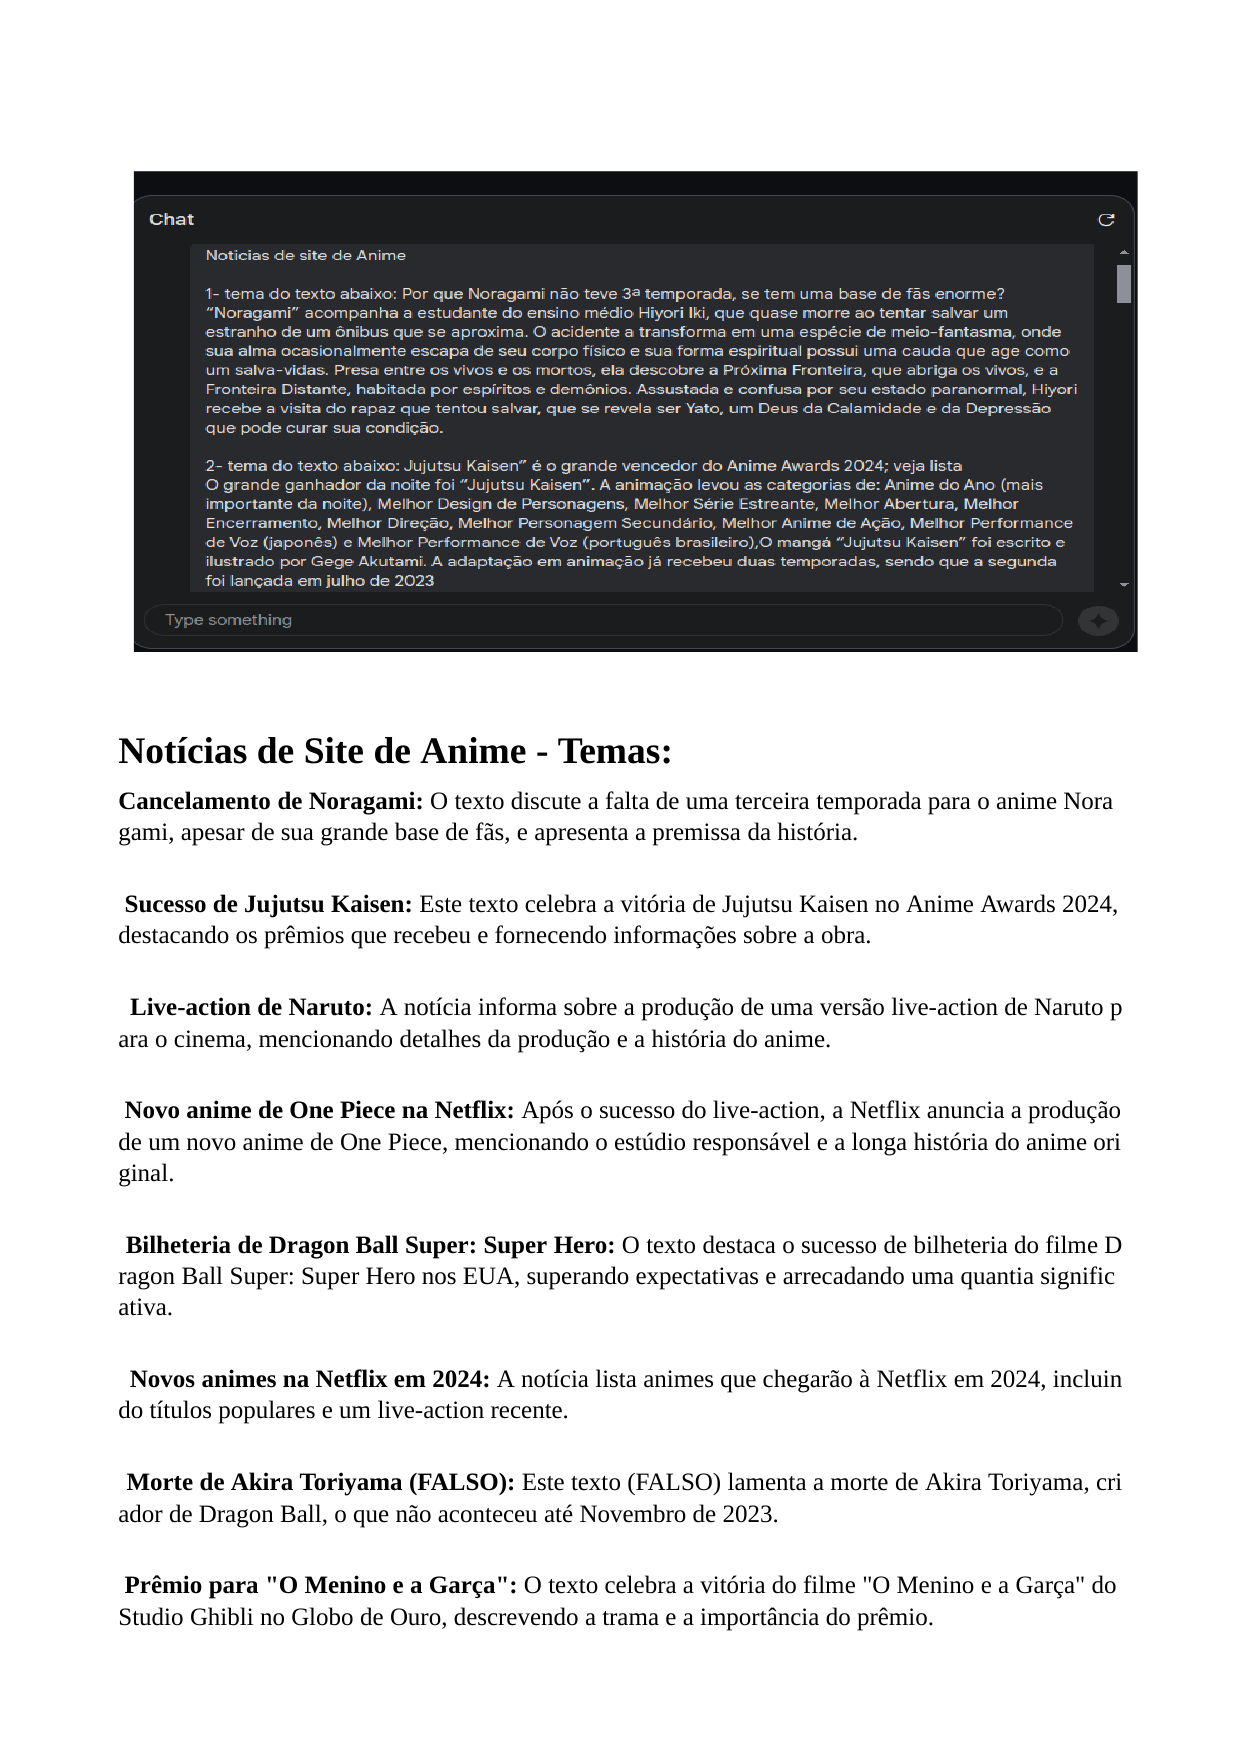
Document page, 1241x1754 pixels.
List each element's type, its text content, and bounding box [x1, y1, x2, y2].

text Novos animes na Netflix em 2024: A notícia lista animes que chegarão à Netflix em 2024, incluindo títulos populares e um live-action recente. [118, 1362, 1122, 1424]
subtitle Notícias de Site de Anime - Temas: [118, 728, 1122, 771]
text Morte de Akira Toriyama (FALSO): Este texto (FALSO) lamenta a morte de Akira Toriyama, criador de Dragon Ball, o que não aconteceu até Novembro de 2023. [118, 1465, 1122, 1527]
text Novo anime de One Piece na Netflix: Após o sucesso do live-action, a Netflix anuncia a produção de um novo anime de One Piece, mencionando o estúdio responsável e a longa história do anime original. [118, 1093, 1122, 1187]
text Cancelamento de Noragami: O texto discute a falta de uma terceira temporada para o anime Noragami, apesar de sua grande base de fãs, e apresenta a premissa da história. [118, 784, 1122, 846]
text Live-action de Naruto: A notícia informa sobre a produção de uma versão live-action de Naruto para o cinema, mencionando detalhes da produção e a história do anime. [118, 990, 1122, 1052]
text Prêmio para "O Menino e a Garça": O texto celebra a vitória do filme "O Menino e a Garça" do Studio Ghibli no Globo de Ouro, descrevendo a trama e a importância do prêmio. [118, 1568, 1122, 1631]
text Bilheteria de Dragon Ball Super: Super Hero: O texto destaca o sucesso de bilheteria do filme Dragon Ball Super: Super Hero nos EUA, superando expectativas e arrecadando uma quantia significativa. [118, 1227, 1122, 1321]
picture [133, 171, 1138, 652]
text Sucesso de Jujutsu Kaisen: Este texto celebra a vitória de Jujutsu Kaisen no Anime Awards 2024, destacando os prêmios que recebeu e fornecendo informações sobre a obra. [118, 887, 1122, 949]
